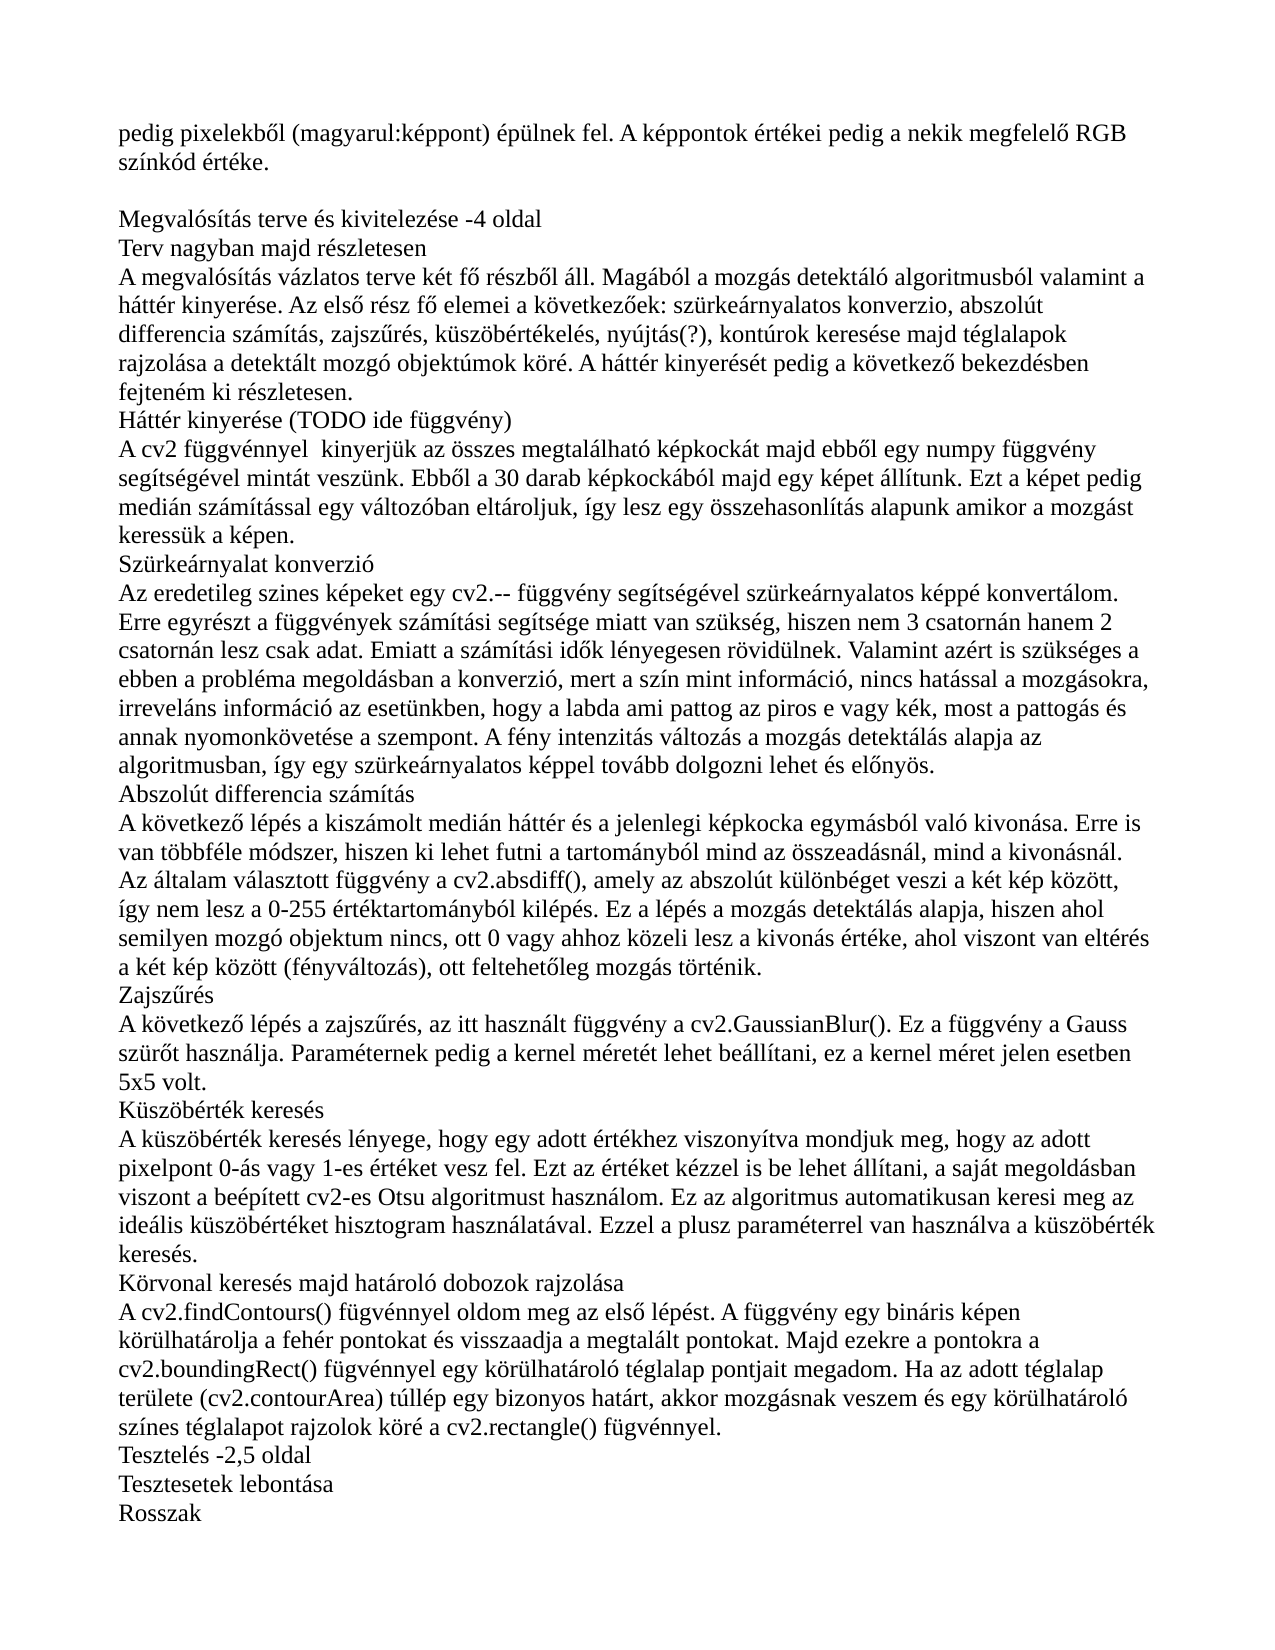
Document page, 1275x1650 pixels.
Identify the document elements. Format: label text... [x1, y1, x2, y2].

text A cv2 függvénnyel kinyerjük az összes megtalálható képkockát majd ebből egy numpy függvény segítségével mintát veszünk. Ebből a 30 darab képkockából majd egy képet állítunk. Ezt a képet pedig medián számítással egy változóban eltároljuk, így lesz egy összehasonlítás alapunk amikor a mozgást keressük a képen. [118, 434, 1157, 549]
text Megvalósítás terve és kivitelezése -4 oldal [118, 204, 1157, 233]
text A küszöbérték keresés lényege, hogy egy adott értékhez viszonyítva mondjuk meg, hogy az adott pixelpont 0-ás vagy 1-es értéket vesz fel. Ezt az értéket kézzel is be lehet állítani, a saját megoldásban viszont a beépített cv2-es Otsu algoritmust használom. Ez az algoritmus automatikusan keresi meg az ideális küszöbértéket hisztogram használatával. Ezzel a plusz paraméterrel van használva a küszöbérték keresés. [118, 1124, 1157, 1268]
text Tesztelés -2,5 oldal [118, 1441, 1157, 1469]
text A megvalósítás vázlatos terve két fő részből áll. Magából a mozgás detektáló algoritmusból valamint a háttér kinyerése. Az első rész fő elemei a következőek: szürkeárnyalatos konverzio, abszolút differencia számítás, zajszűrés, küszöbértékelés, nyújtás(?), kontúrok keresése majd téglalapok rajzolása a detektált mozgó objektúmok köré. A háttér kinyerését pedig a következő bekezdésben fejteném ki részletesen. [118, 262, 1157, 406]
text Háttér kinyerése (TODO ide függvény) [118, 406, 1157, 434]
text Az eredetileg szines képeket egy cv2.-- függvény segítségével szürkeárnyalatos képpé konvertálom. Erre egyrészt a függvények számítási segítsége miatt van szükség, hiszen nem 3 csatornán hanem 2 csatornán lesz csak adat. Emiatt a számítási idők lényegesen rövidülnek. Valamint azért is szükséges a ebben a probléma megoldásban a konverzió, mert a szín mint információ, nincs hatással a mozgásokra, irreveláns információ az esetünkben, hogy a labda ami pattog az piros e vagy kék, most a pattogás és annak nyomonkövetése a szempont. A fény intenzitás változás a mozgás detektálás alapja az algoritmusban, így egy szürkeárnyalatos képpel tovább dolgozni lehet és előnyös. [118, 578, 1157, 779]
text A következő lépés a zajszűrés, az itt használt függvény a cv2.GaussianBlur(). Ez a függvény a Gauss szürőt használja. Paraméternek pedig a kernel méretét lehet beállítani, ez a kernel méret jelen esetben 5x5 volt. [118, 1009, 1157, 1096]
text Zajszűrés [118, 981, 1157, 1009]
text Abszolút differencia számítás [118, 779, 1157, 808]
text A cv2.findContours() fügvénnyel oldom meg az első lépést. A függvény egy bináris képen körülhatárolja a fehér pontokat és visszaadja a megtalált pontokat. Majd ezekre a pontokra a cv2.boundingRect() fügvénnyel egy körülhatároló téglalap pontjait megadom. Ha az adott téglalap területe (cv2.contourArea) túllép egy bizonyos határt, akkor mozgásnak veszem és egy körülhatároló színes téglalapot rajzolok köré a cv2.rectangle() fügvénnyel. [118, 1297, 1157, 1441]
text Küszöbérték keresés [118, 1096, 1157, 1124]
text A következő lépés a kiszámolt medián háttér és a jelenlegi képkocka egymásból való kivonása. Erre is van többféle módszer, hiszen ki lehet futni a tartományból mind az összeadásnál, mind a kivonásnál. Az általam választott függvény a cv2.absdiff(), amely az abszolút különbéget veszi a két kép között, így nem lesz a 0-255 értéktartományból kilépés. Ez a lépés a mozgás detektálás alapja, hiszen ahol semilyen mozgó objektum nincs, ott 0 vagy ahhoz közeli lesz a kivonás értéke, ahol viszont van eltérés a két kép között (fényváltozás), ott feltehetőleg mozgás történik. [118, 808, 1157, 981]
text pedig pixelekből (magyarul:képpont) épülnek fel. A képpontok értékei pedig a nekik megfelelő RGB színkód értéke. [118, 118, 1157, 176]
text Terv nagyban majd részletesen [118, 233, 1157, 262]
text Rosszak [118, 1498, 1157, 1527]
text Szürkeárnyalat konverzió [118, 549, 1157, 578]
text Tesztesetek lebontása [118, 1469, 1157, 1498]
text Körvonal keresés majd határoló dobozok rajzolása [118, 1268, 1157, 1297]
